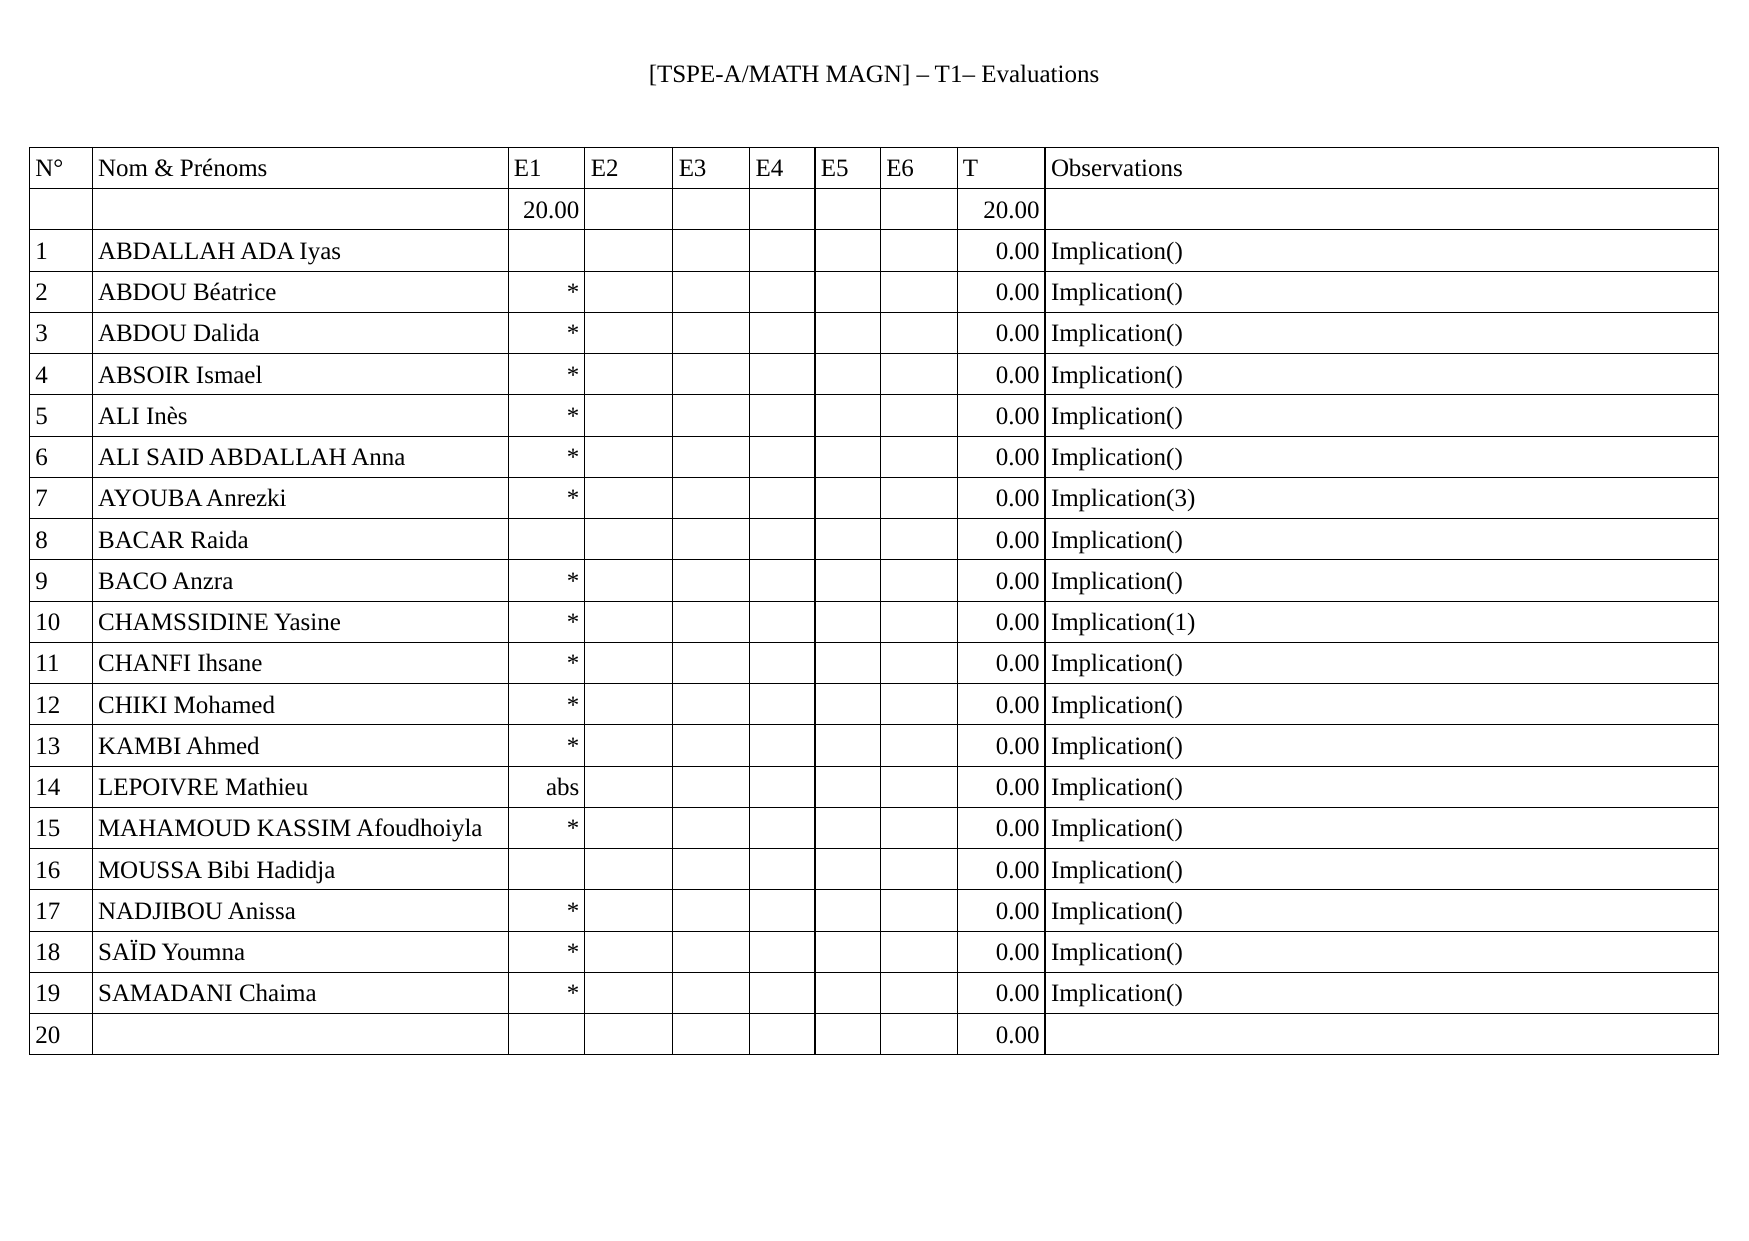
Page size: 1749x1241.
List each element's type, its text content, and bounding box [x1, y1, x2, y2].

table_cell Implication() [1046, 725, 1718, 766]
table_cell 7 [30, 478, 92, 518]
table_cell [881, 560, 957, 601]
table_cell [585, 189, 672, 229]
table_cell 0,00 [958, 313, 1044, 353]
table_cell Implication() [1046, 932, 1718, 972]
table_header E2 [585, 148, 672, 188]
table_cell [816, 189, 880, 229]
table_cell 0,00 [958, 1014, 1044, 1054]
table_cell [750, 849, 814, 889]
table_cell Implication(1) [1046, 602, 1718, 642]
table_header E4 [750, 148, 814, 188]
table_cell Implication() [1046, 395, 1718, 436]
table_cell [585, 973, 672, 1013]
table_cell [816, 849, 880, 889]
table_cell [585, 849, 672, 889]
table_cell 17 [30, 890, 92, 931]
table_cell 0,00 [958, 684, 1044, 724]
table_cell [509, 519, 584, 559]
table_cell Implication() [1046, 684, 1718, 724]
table_cell MOUSSA Bibi Hadidja [93, 849, 508, 889]
table_cell 0,00 [958, 437, 1044, 477]
table_cell [673, 395, 749, 436]
table_cell [881, 890, 957, 931]
table_cell * [509, 643, 584, 683]
table_cell [585, 354, 672, 394]
table_cell ABSOIR Ismael [93, 354, 508, 394]
table_cell [750, 230, 814, 271]
table_cell [585, 437, 672, 477]
table_cell 20,00 [958, 189, 1044, 229]
table_cell Implication() [1046, 437, 1718, 477]
table_cell Implication() [1046, 230, 1718, 271]
table_cell * [509, 437, 584, 477]
table_cell [673, 478, 749, 518]
table_cell [750, 767, 814, 807]
table_cell Implication() [1046, 973, 1718, 1013]
table_cell [585, 272, 672, 312]
table_cell [673, 725, 749, 766]
table_cell [816, 643, 880, 683]
table_cell [816, 519, 880, 559]
table_cell [881, 519, 957, 559]
table_cell * [509, 313, 584, 353]
table_cell [673, 932, 749, 972]
table_cell [1046, 189, 1718, 229]
table_cell [673, 354, 749, 394]
table_cell * [509, 808, 584, 848]
table_cell Implication() [1046, 849, 1718, 889]
table_cell 3 [30, 313, 92, 353]
table_cell 18 [30, 932, 92, 972]
table_cell [816, 767, 880, 807]
table_cell [881, 1014, 957, 1054]
table_cell Implication() [1046, 354, 1718, 394]
table_cell [585, 230, 672, 271]
table_cell 19 [30, 973, 92, 1013]
table_cell 6 [30, 437, 92, 477]
table_cell 0,00 [958, 932, 1044, 972]
table_header N° [30, 148, 92, 188]
table_cell LEPOIVRE Mathieu [93, 767, 508, 807]
table_cell * [509, 725, 584, 766]
table_cell SAMADANI Chaima [93, 973, 508, 1013]
table_cell Implication() [1046, 643, 1718, 683]
table_cell [750, 560, 814, 601]
table_cell [750, 643, 814, 683]
table_cell ABDOU Béatrice [93, 272, 508, 312]
table_cell 5 [30, 395, 92, 436]
table_cell [881, 808, 957, 848]
table_cell 20 [30, 1014, 92, 1054]
table_cell [673, 519, 749, 559]
table_cell * [509, 684, 584, 724]
table_cell [673, 602, 749, 642]
table_cell [673, 313, 749, 353]
table_cell CHAMSSIDINE Yasine [93, 602, 508, 642]
table_cell [881, 684, 957, 724]
table_cell * [509, 973, 584, 1013]
table_cell 2 [30, 272, 92, 312]
table_cell 0,00 [958, 519, 1044, 559]
table_cell [585, 808, 672, 848]
table_cell [509, 849, 584, 889]
table_cell ABDALLAH ADA Iyas [93, 230, 508, 271]
table_cell 0,00 [958, 354, 1044, 394]
table_cell [816, 973, 880, 1013]
table_cell [93, 1014, 508, 1054]
table_cell 0,00 [958, 602, 1044, 642]
table_cell [816, 808, 880, 848]
table_cell Implication() [1046, 519, 1718, 559]
table_cell [816, 272, 880, 312]
table_cell 4 [30, 354, 92, 394]
table_cell 8 [30, 519, 92, 559]
table_cell 0,00 [958, 478, 1044, 518]
table_cell Implication() [1046, 767, 1718, 807]
table_cell BACAR Raida [93, 519, 508, 559]
table_header Nom & Prénoms [93, 148, 508, 188]
table_cell [585, 313, 672, 353]
table_cell 0,00 [958, 973, 1044, 1013]
table_header T [958, 148, 1044, 188]
table_cell [750, 725, 814, 766]
table_cell [881, 973, 957, 1013]
table_cell [816, 560, 880, 601]
table_cell * [509, 560, 584, 601]
table_cell [816, 478, 880, 518]
table_cell Implication() [1046, 272, 1718, 312]
table_cell 0,00 [958, 643, 1044, 683]
table_cell [673, 272, 749, 312]
table_cell Implication() [1046, 560, 1718, 601]
table_cell Implication() [1046, 890, 1718, 931]
table_cell [881, 767, 957, 807]
table_cell [750, 313, 814, 353]
table_cell [673, 189, 749, 229]
table_cell 0,00 [958, 849, 1044, 889]
table_cell AYOUBA Anrezki [93, 478, 508, 518]
table_cell [673, 890, 749, 931]
table_header E3 [673, 148, 749, 188]
table_cell CHANFI Ihsane [93, 643, 508, 683]
table_header Observations [1046, 148, 1718, 188]
table_cell [881, 395, 957, 436]
table_cell Implication() [1046, 313, 1718, 353]
table_cell [816, 354, 880, 394]
table_cell [93, 189, 508, 229]
table_cell [750, 354, 814, 394]
table_cell [816, 602, 880, 642]
table_cell [881, 437, 957, 477]
table_cell KAMBI Ahmed [93, 725, 508, 766]
table_cell [750, 973, 814, 1013]
table_cell [673, 973, 749, 1013]
table_cell [881, 643, 957, 683]
table_cell Implication() [1046, 808, 1718, 848]
table_cell [750, 272, 814, 312]
table_cell ALI SAID ABDALLAH Anna [93, 437, 508, 477]
table_cell [816, 890, 880, 931]
table_cell 0,00 [958, 230, 1044, 271]
table_cell 12 [30, 684, 92, 724]
table_cell [509, 1014, 584, 1054]
table_cell [673, 684, 749, 724]
table_cell [1046, 1014, 1718, 1054]
table_cell 0,00 [958, 890, 1044, 931]
table_cell [585, 643, 672, 683]
table_cell [673, 643, 749, 683]
table_cell 0,00 [958, 725, 1044, 766]
table_cell [881, 849, 957, 889]
table_header E6 [881, 148, 957, 188]
table_cell [750, 478, 814, 518]
table_header E5 [816, 148, 880, 188]
table_cell CHIKI Mohamed [93, 684, 508, 724]
table_cell SAÏD Youmna [93, 932, 508, 972]
table_cell [673, 437, 749, 477]
table_cell 20,00 [509, 189, 584, 229]
table_cell 0,00 [958, 272, 1044, 312]
table_cell * [509, 272, 584, 312]
table_cell 0,00 [958, 560, 1044, 601]
table_cell [881, 230, 957, 271]
table_cell [585, 1014, 672, 1054]
table_cell 13 [30, 725, 92, 766]
table_cell [750, 1014, 814, 1054]
table_cell [816, 1014, 880, 1054]
table_cell [585, 767, 672, 807]
table_cell [750, 890, 814, 931]
table_cell * [509, 890, 584, 931]
table_cell [816, 932, 880, 972]
table_cell * [509, 395, 584, 436]
table_cell [816, 395, 880, 436]
table_cell [673, 560, 749, 601]
table_cell * [509, 478, 584, 518]
table_cell Implication(3) [1046, 478, 1718, 518]
table_cell 9 [30, 560, 92, 601]
table_cell [881, 313, 957, 353]
table_cell 14 [30, 767, 92, 807]
table_cell [509, 230, 584, 271]
table_cell [881, 272, 957, 312]
table_cell [881, 478, 957, 518]
table_cell [585, 395, 672, 436]
table_cell [750, 519, 814, 559]
table_cell [585, 478, 672, 518]
table_cell ALI Inès [93, 395, 508, 436]
table_cell abs [509, 767, 584, 807]
table_cell [585, 602, 672, 642]
table_cell [673, 849, 749, 889]
table_cell 11 [30, 643, 92, 683]
table_cell [585, 890, 672, 931]
table_cell [673, 1014, 749, 1054]
table_cell [816, 437, 880, 477]
table_cell * [509, 602, 584, 642]
table_cell [673, 767, 749, 807]
table_cell 16 [30, 849, 92, 889]
table_cell MAHAMOUD KASSIM Afoudhoiyla [93, 808, 508, 848]
table_cell [30, 189, 92, 229]
table_cell [881, 354, 957, 394]
table_cell [673, 808, 749, 848]
table_cell 0,00 [958, 395, 1044, 436]
table_cell [816, 313, 880, 353]
table_cell [750, 602, 814, 642]
table_cell 10 [30, 602, 92, 642]
table_cell [585, 725, 672, 766]
table_cell [585, 932, 672, 972]
table_cell * [509, 354, 584, 394]
table_cell [750, 808, 814, 848]
table_cell [881, 189, 957, 229]
table_cell 1 [30, 230, 92, 271]
table_cell [881, 932, 957, 972]
table_cell NADJIBOU Anissa [93, 890, 508, 931]
table_cell [585, 560, 672, 601]
table_cell 0,00 [958, 767, 1044, 807]
table_header E1 [509, 148, 584, 188]
table_cell BACO Anzra [93, 560, 508, 601]
table_cell 15 [30, 808, 92, 848]
table_cell * [509, 932, 584, 972]
table_cell [673, 230, 749, 271]
table_cell 0,00 [958, 808, 1044, 848]
table_cell [585, 519, 672, 559]
table_cell [750, 395, 814, 436]
table_cell [881, 602, 957, 642]
table_cell [750, 437, 814, 477]
table_cell [750, 684, 814, 724]
table_cell [816, 684, 880, 724]
table_cell [585, 684, 672, 724]
table_cell ABDOU Dalida [93, 313, 508, 353]
table_cell [750, 189, 814, 229]
table_cell [816, 230, 880, 271]
table_cell [816, 725, 880, 766]
table_cell [881, 725, 957, 766]
table_cell [750, 932, 814, 972]
